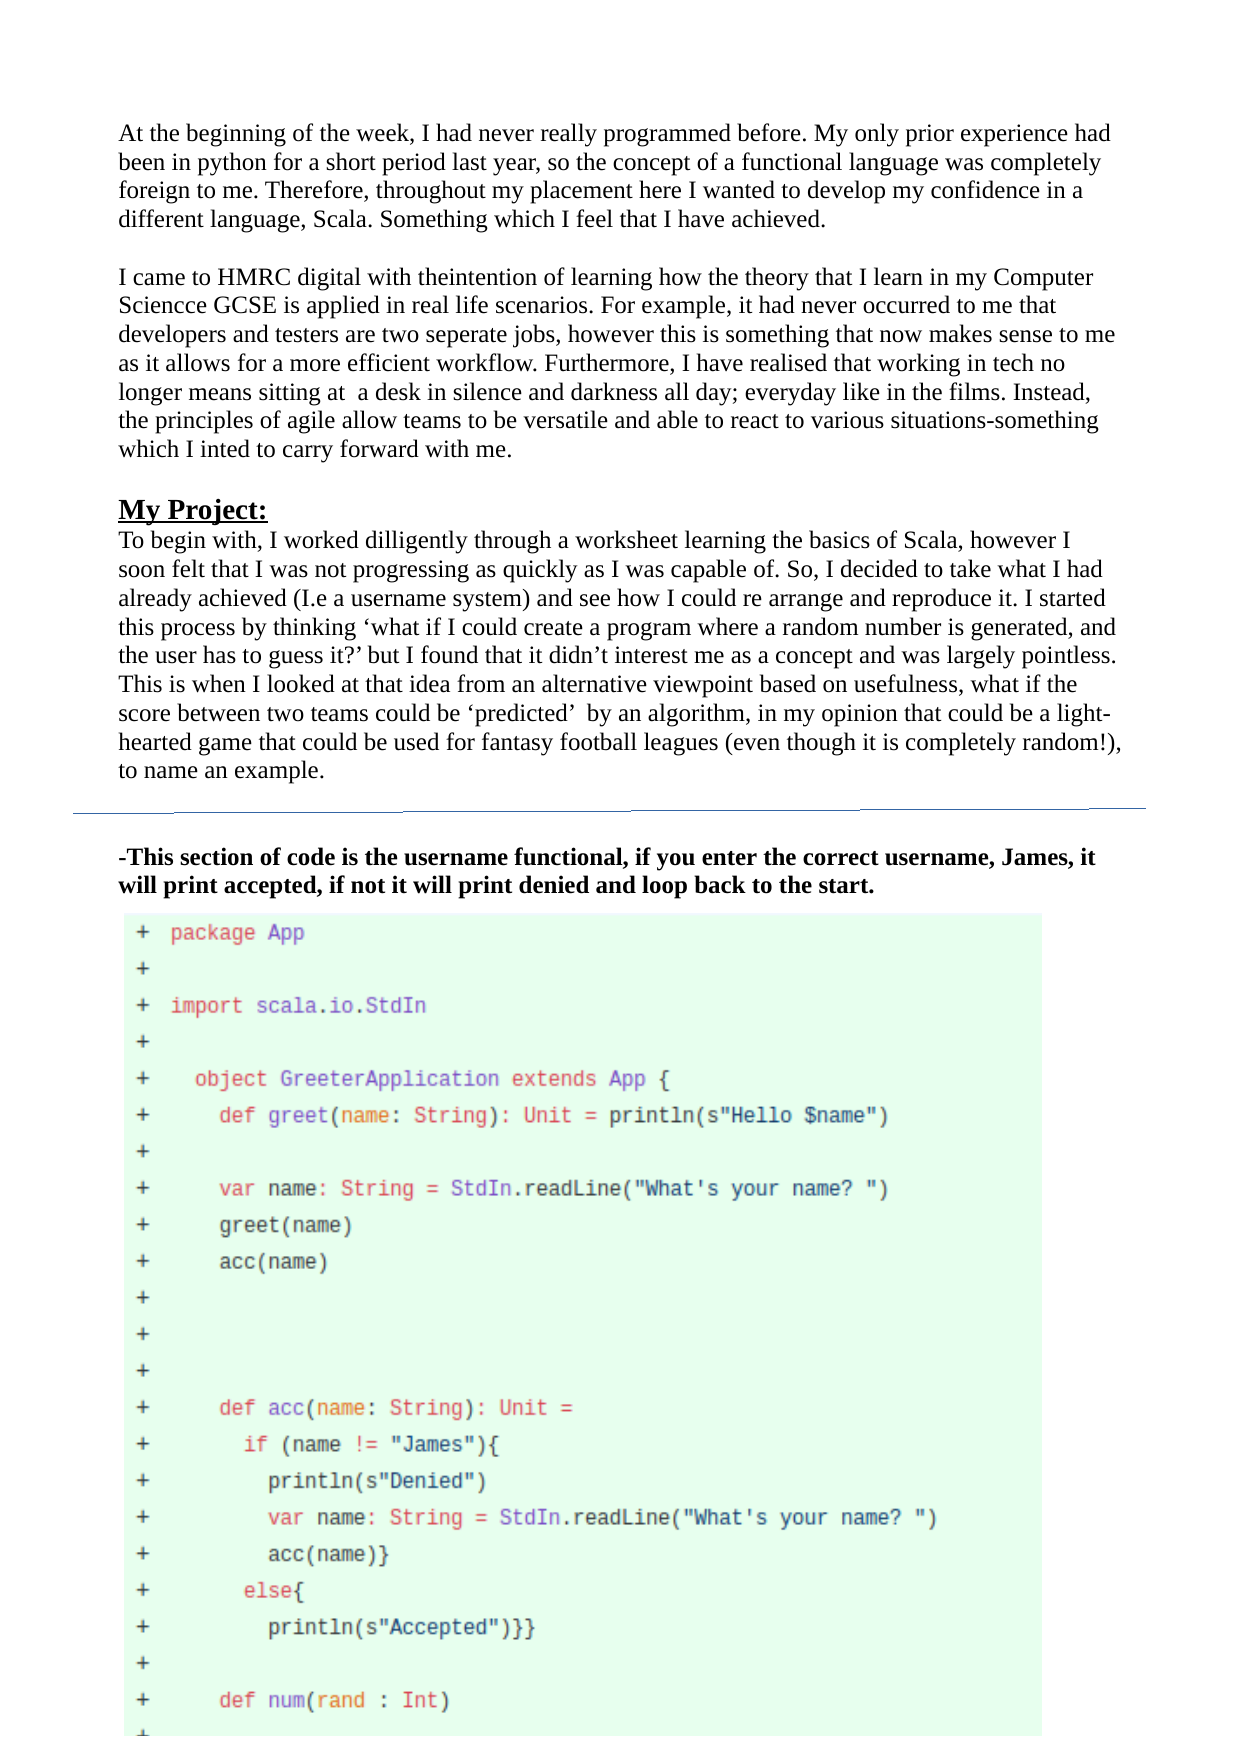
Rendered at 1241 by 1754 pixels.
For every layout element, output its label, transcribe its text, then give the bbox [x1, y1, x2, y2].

text At the beginning of the week, I had never really programmed before. My only prior experience had been in python for a short period last year, so the concept of a functional language was completely foreign to me. Therefore, throughout my placement here I wanted to develop my confidence in a different language, Scala. Something which I feel that I have achieved. [118, 118, 1122, 233]
picture [782, 913, 951, 1736]
text I came to HMRC digital with theintention of learning how the theory that I learn in my Computer Sciencce GCSE is applied in real life scenarios. For example, it had never occurred to me that developers and testers are two seperate jobs, however this is something that now makes sense to me as it allows for a more efficient workflow. Furthermore, I have realised that working in tech no longer means sitting at a desk in silence and darkness all day; everyday like in the films. Instead, the principles of agile allow teams to be versatile and able to react to various situations-something which I inted to carry forward with me. [118, 262, 1122, 463]
text My Project: [118, 492, 1122, 525]
text To begin with, I worked dilligently through a worksheet learning the basics of Scala, however I soon felt that I was not progressing as quickly as I was capable of. So, I decided to take what I had already achieved (I.e a username system) and see how I could re arrange and reproduce it. I started this process by thinking ‘what if I could create a program where a random number is generated, and the user has to guess it?’ but I found that it didn’t interest me as a concept and was largely pointless. This is when I looked at that idea from an alternative viewpoint based on usefulness, what if the score between two teams could be ‘predicted’ by an algorithm, in my opinion that could be a light-hearted game that could be used for fantasy football leagues (even though it is completely random!), to name an example. [118, 525, 1122, 784]
text -This section of code is the username functional, if you enter the correct username, James, it will print accepted, if not it will print denied and loop back to the start. [118, 842, 1122, 899]
